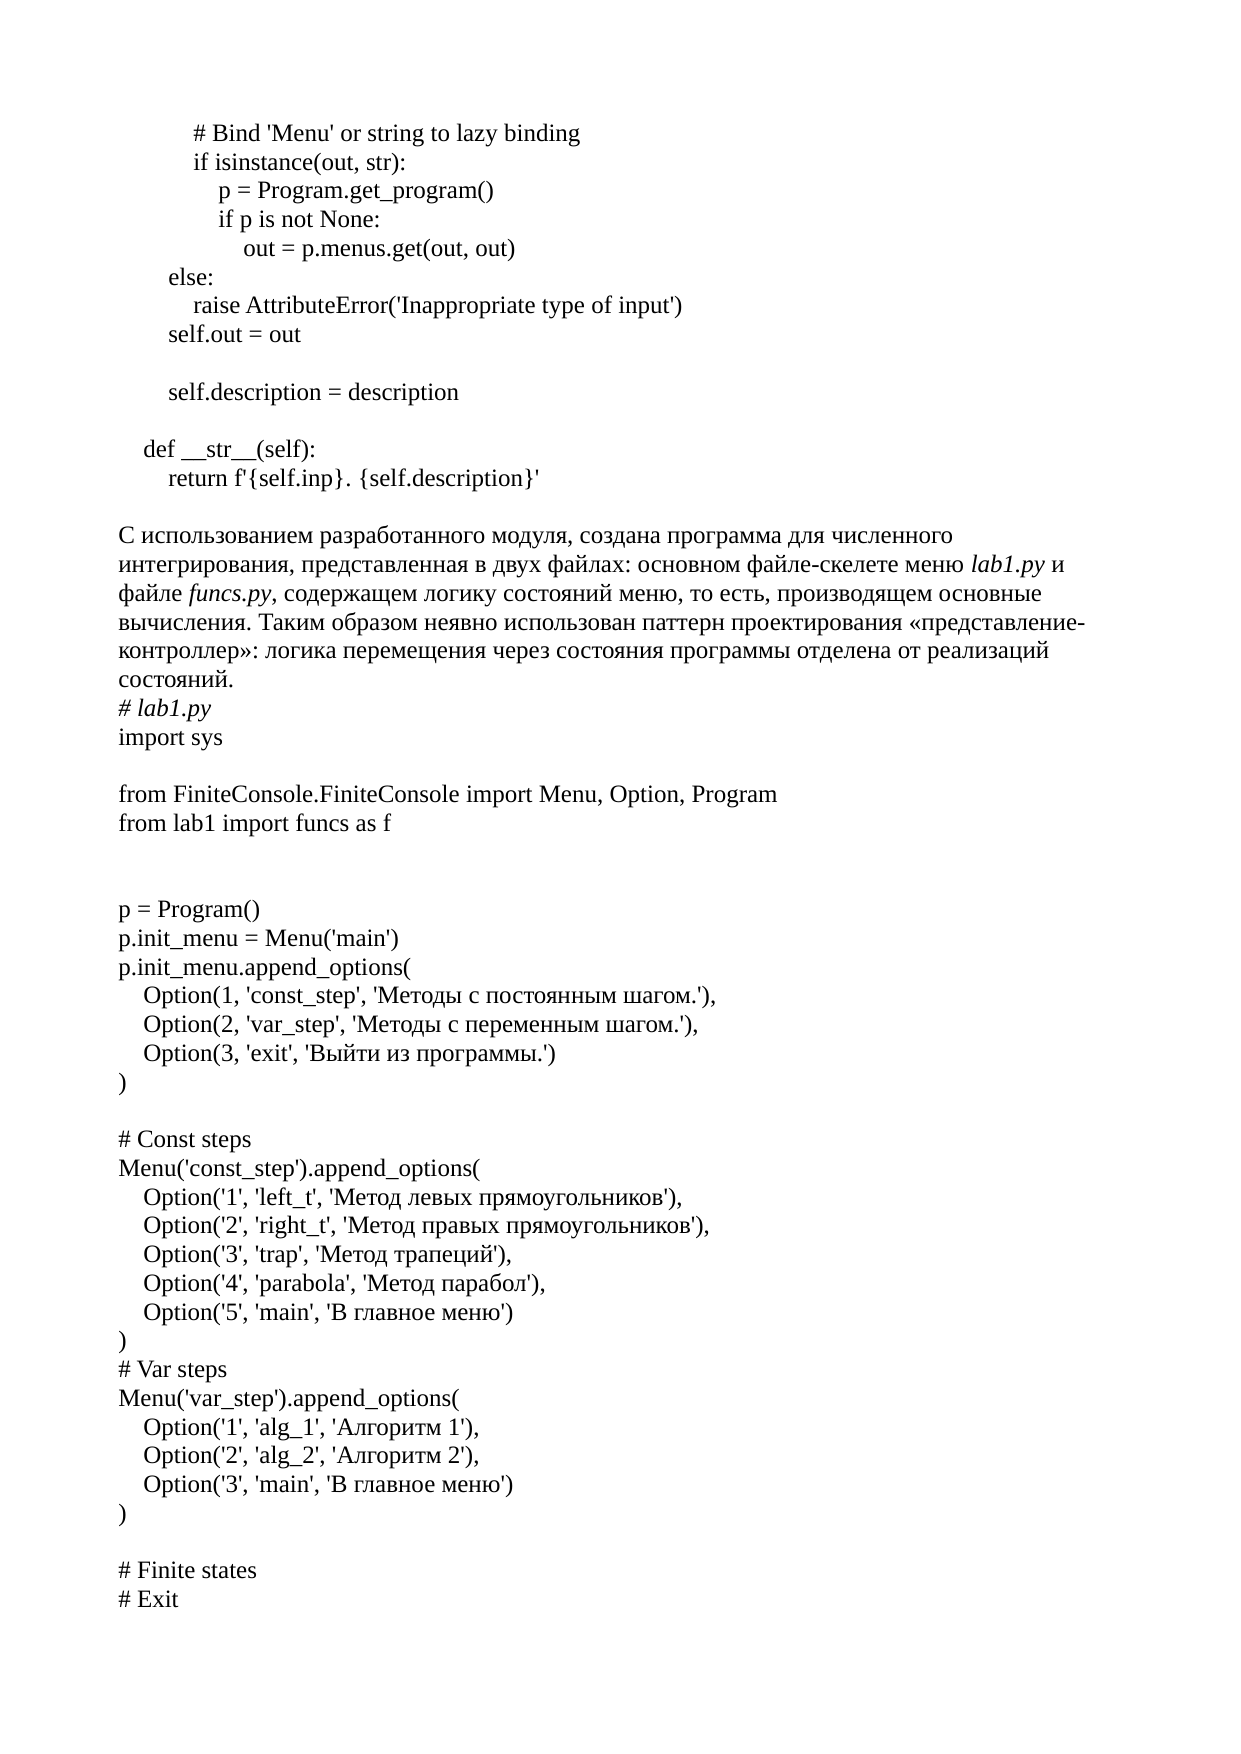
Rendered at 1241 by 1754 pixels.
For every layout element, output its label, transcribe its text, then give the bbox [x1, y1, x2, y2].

text Option(3, 'exit', 'Выйти из программы.') [118, 1038, 1122, 1067]
text ) [118, 1498, 1122, 1527]
text # Bind 'Menu' or string to lazy binding [118, 118, 1122, 147]
text else: [118, 262, 1122, 291]
text return f'{self.inp}. {self.description}' [118, 463, 1122, 492]
text if p is not None: [118, 204, 1122, 233]
text from FiniteConsole.FiniteConsole import Menu, Option, Program [118, 779, 1122, 808]
text Menu('var_step').append_options( [118, 1383, 1122, 1412]
text Option('2', 'right_t', 'Метод правых прямоугольников'), [118, 1211, 1122, 1239]
text p = Program() [118, 894, 1122, 923]
text out = p.menus.get(out, out) [118, 233, 1122, 262]
text Option('1', 'left_t', 'Метод левых прямоугольников'), [118, 1182, 1122, 1211]
text Option(2, 'var_step', 'Методы с переменным шагом.'), [118, 1009, 1122, 1038]
text import sys [118, 722, 1122, 751]
text from lab1 import funcs as f [118, 808, 1122, 837]
text # Finite states [118, 1556, 1122, 1584]
text self.out = out [118, 319, 1122, 348]
text Option('5', 'main', 'В главное меню') [118, 1297, 1122, 1326]
text Option('1', 'alg_1', 'Алгоритм 1'), [118, 1412, 1122, 1441]
text if isinstance(out, str): [118, 147, 1122, 176]
text С использованием разработанного модуля, создана программа для численного интегрирования, представленная в двух файлах: основном файле-скелете меню lab1.py и файле funcs.py, содержащем логику состояний меню, то есть, производящем основные вычисления. Таким образом неявно использован паттерн проектирования «представление-контроллер»: логика перемещения через состояния программы отделена от реализаций состояний. [118, 521, 1122, 693]
text Option('2', 'alg_2', 'Алгоритм 2'), [118, 1441, 1122, 1469]
text ) [118, 1067, 1122, 1096]
text def __str__(self): [118, 434, 1122, 463]
text Option('3', 'trap', 'Метод трапеций'), [118, 1239, 1122, 1268]
text # Var steps [118, 1354, 1122, 1383]
text Option(1, 'const_step', 'Методы с постоянным шагом.'), [118, 981, 1122, 1009]
text Option('3', 'main', 'В главное меню') [118, 1469, 1122, 1498]
text # Const steps [118, 1124, 1122, 1153]
text ) [118, 1326, 1122, 1354]
text Option('4', 'parabola', 'Метод парабол'), [118, 1268, 1122, 1297]
text p = Program.get_program() [118, 176, 1122, 204]
text self.description = description [118, 377, 1122, 406]
text p.init_menu = Menu('main') [118, 923, 1122, 952]
text p.init_menu.append_options( [118, 952, 1122, 981]
text # lab1.py [118, 693, 1122, 722]
text # Exit [118, 1584, 1122, 1613]
text Menu('const_step').append_options( [118, 1153, 1122, 1182]
text raise AttributeError('Inappropriate type of input') [118, 291, 1122, 319]
